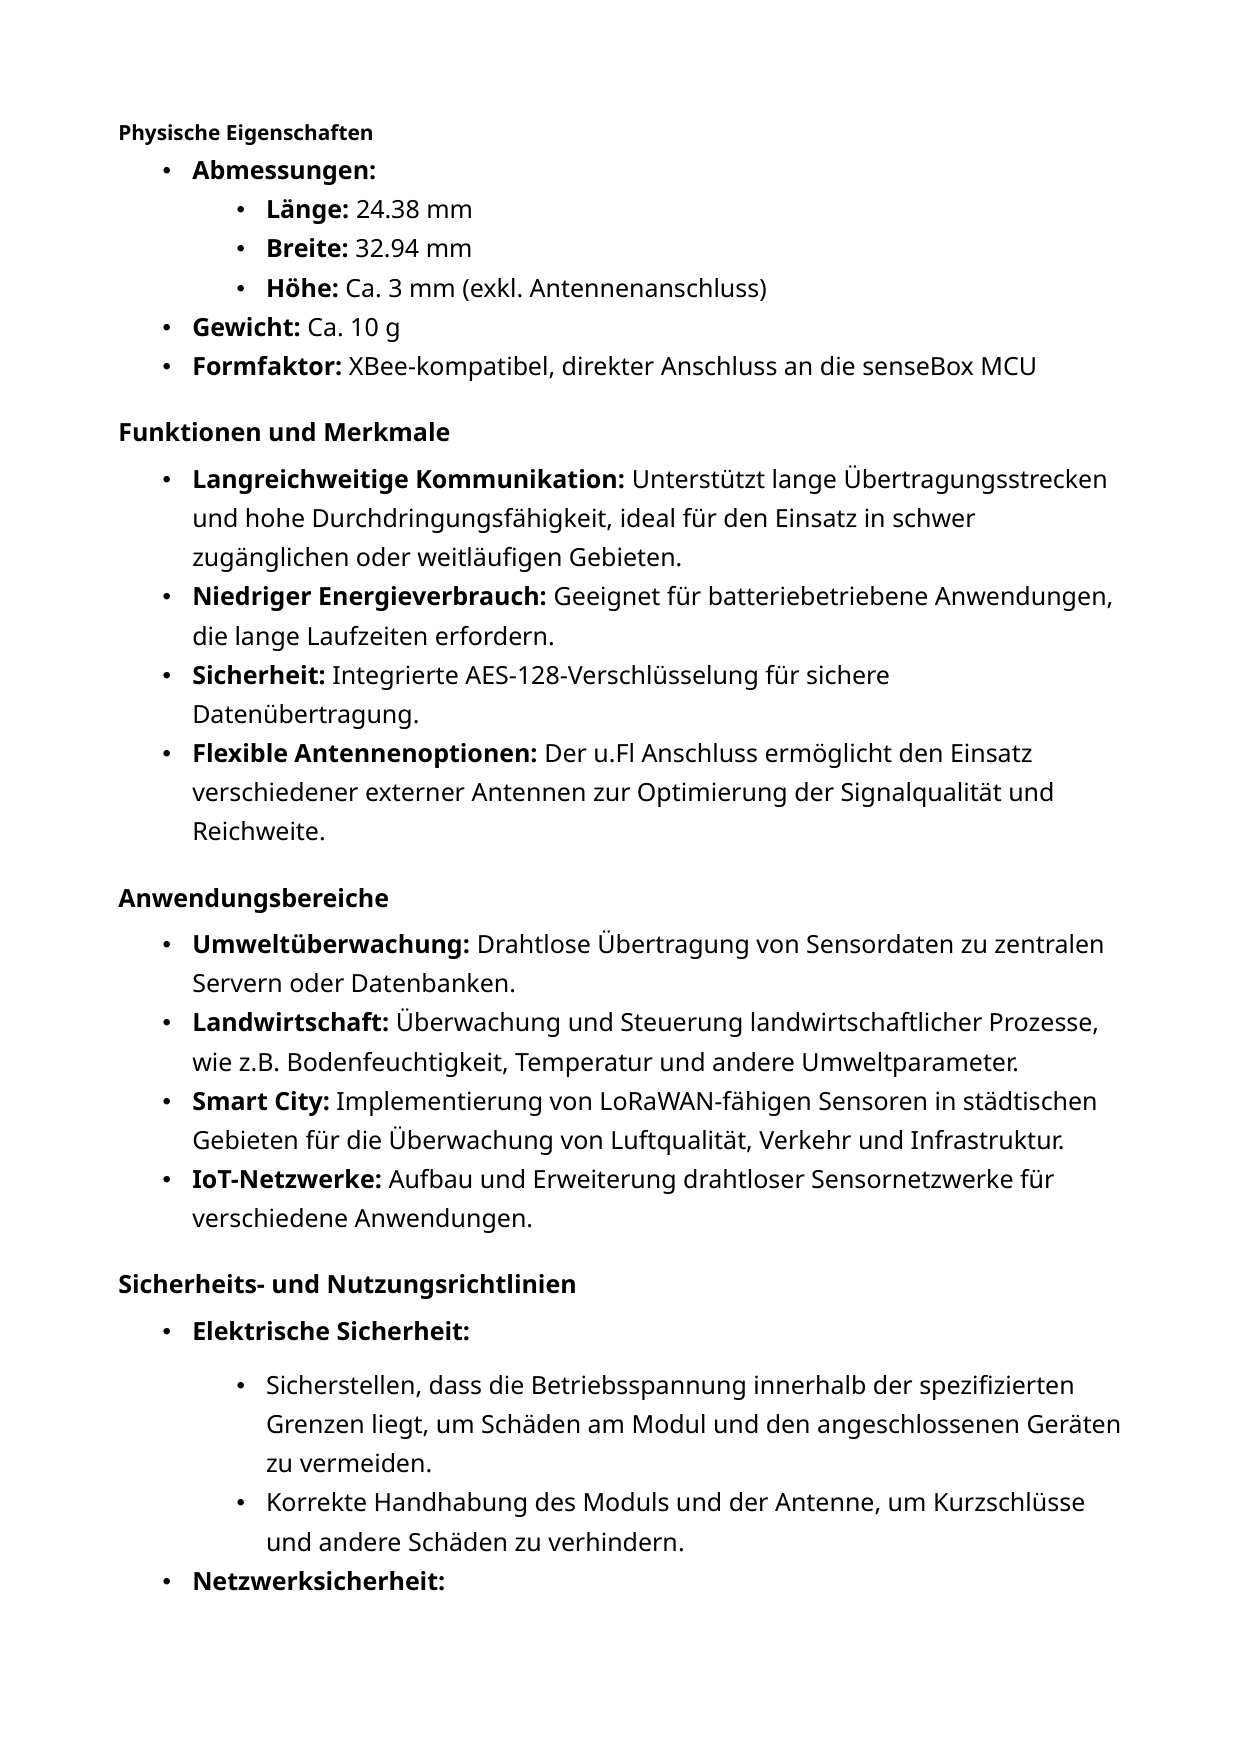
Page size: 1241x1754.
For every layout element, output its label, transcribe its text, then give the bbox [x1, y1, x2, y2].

list Umweltüberwachung: Drahtlose Übertragung von Sensordaten zu zentralen Servern oder Datenbanken. [162, 927, 1122, 1000]
list Formfaktor: XBee-kompatibel, direkter Anschluss an die senseBox MCU [162, 349, 1122, 383]
list Länge: 24.38 mm [236, 192, 1122, 226]
list Abmessungen: [162, 153, 1122, 187]
list Smart City: Implementierung von LoRaWAN-fähigen Sensoren in städtischen Gebieten für die Überwachung von Luftqualität, Verkehr und Infrastruktur. [162, 1083, 1122, 1157]
list Netzwerksicherheit: [162, 1563, 1122, 1597]
list Flexible Antennenoptionen: Der u.Fl Anschluss ermöglicht den Einsatz verschiedener externer Antennen zur Optimierung der Signalqualität und Reichweite. [162, 736, 1122, 848]
list Sicherstellen, dass die Betriebsspannung innerhalb der spezifizierten Grenzen liegt, um Schäden am Modul und den angeschlossenen Geräten zu vermeiden. [236, 1367, 1122, 1480]
list Höhe: Ca. 3 mm (exkl. Antennenanschluss) [236, 270, 1122, 304]
list Breite: 32.94 mm [236, 231, 1122, 265]
subtitle Anwendungsbereiche [118, 880, 1122, 914]
subtitle Funktionen und Merkmale [118, 415, 1122, 449]
list Niedriger Energieverbrauch: Geeignet für batteriebetriebene Anwendungen, die lange Laufzeiten erfordern. [162, 579, 1122, 652]
list Elektrische Sicherheit: [162, 1314, 1122, 1348]
list IoT-Netzwerke: Aufbau und Erweiterung drahtloser Sensornetzwerke für verschiedene Anwendungen. [162, 1162, 1122, 1235]
list Gewicht: Ca. 10 g [162, 309, 1122, 343]
list Korrekte Handhabung des Moduls und der Antenne, um Kurzschlüsse und andere Schäden zu verhindern. [236, 1485, 1122, 1558]
list Langreichweitige Kommunikation: Unterstützt lange Übertragungsstrecken und hohe Durchdringungsfähigkeit, ideal für den Einsatz in schwer zugänglichen oder weitläufigen Gebieten. [162, 461, 1122, 574]
subtitle Physische Eigenschaften [118, 118, 1122, 147]
list Sicherheit: Integrierte AES-128-Verschlüsselung für sichere Datenübertragung. [162, 657, 1122, 731]
list Landwirtschaft: Überwachung und Steuerung landwirtschaftlicher Prozesse, wie z.B. Bodenfeuchtigkeit, Temperatur und andere Umweltparameter. [162, 1005, 1122, 1078]
subtitle Sicherheits- und Nutzungsrichtlinien [118, 1267, 1122, 1301]
